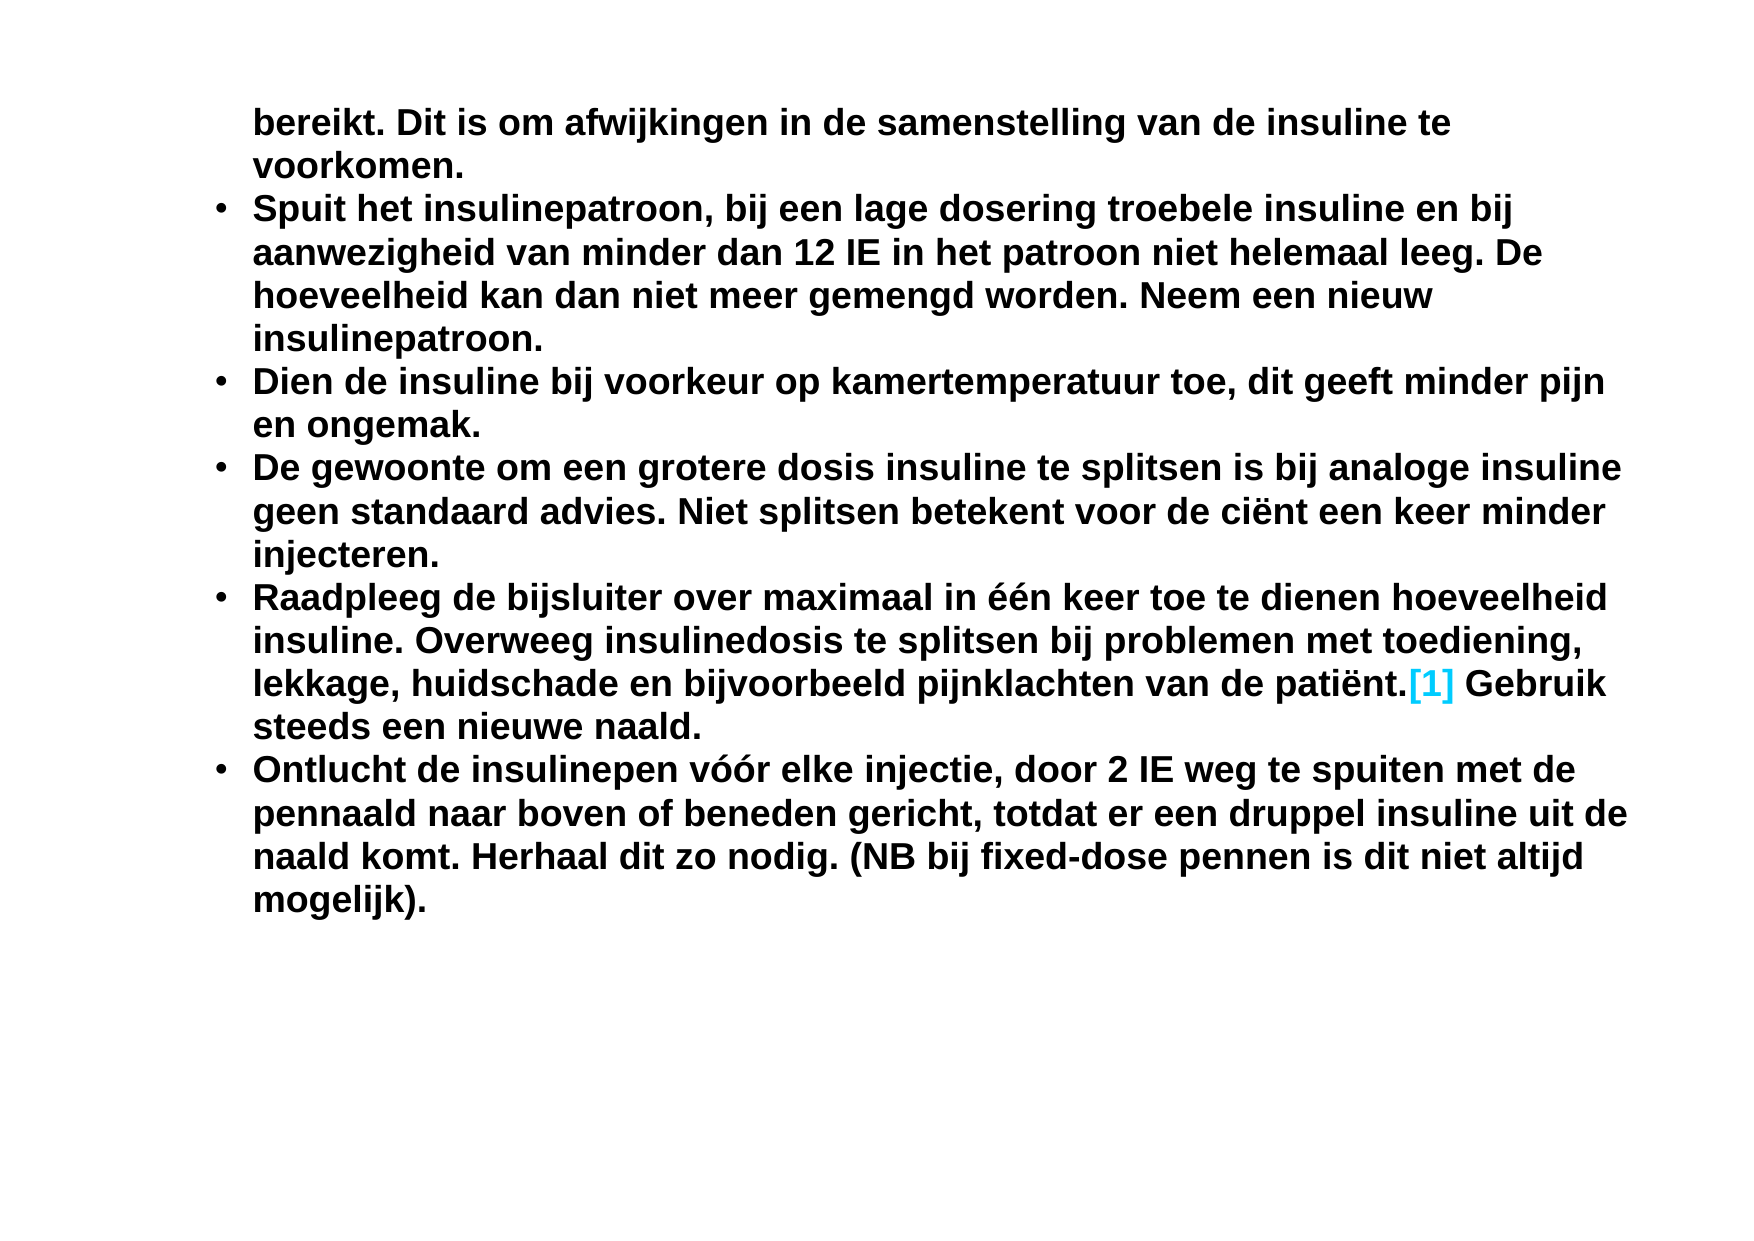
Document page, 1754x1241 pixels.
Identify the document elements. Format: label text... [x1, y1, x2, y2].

subtitle De gewoonte om een grotere dosis insuline te splitsen is bij analoge insuline geen standaard advies. Niet splitsen betekent voor de ciënt een keer minder injecteren. [215, 446, 1636, 575]
subtitle bereikt. Dit is om afwijkingen in de samenstelling van de insuline te voorkomen. [215, 100, 1636, 187]
subtitle Raadpleeg de bijsluiter over maximaal in één keer toe te dienen hoeveelheid insuline. Overweeg insulinedosis te splitsen bij problemen met toediening, lekkage, huidschade en bijvoorbeeld pijnklachten van de patiënt.[1] Gebruik steeds een nieuwe naald. [215, 575, 1636, 748]
subtitle Dien de insuline bij voorkeur op kamertemperatuur toe, dit geeft minder pijn en ongemak. [215, 359, 1636, 446]
subtitle Spuit het insulinepatroon, bij een lage dosering troebele insuline en bij aanwezigheid van minder dan 12 IE in het patroon niet helemaal leeg. De hoeveelheid kan dan niet meer gemengd worden. Neem een nieuw insulinepatroon. [215, 187, 1636, 359]
subtitle Ontlucht de insulinepen vóór elke injectie, door 2 IE weg te spuiten met de pennaald naar boven of beneden gericht, totdat er een druppel insuline uit de naald komt. Herhaal dit zo nodig. (NB bij fixed-dose pennen is dit niet altijd mogelijk). [215, 748, 1636, 920]
